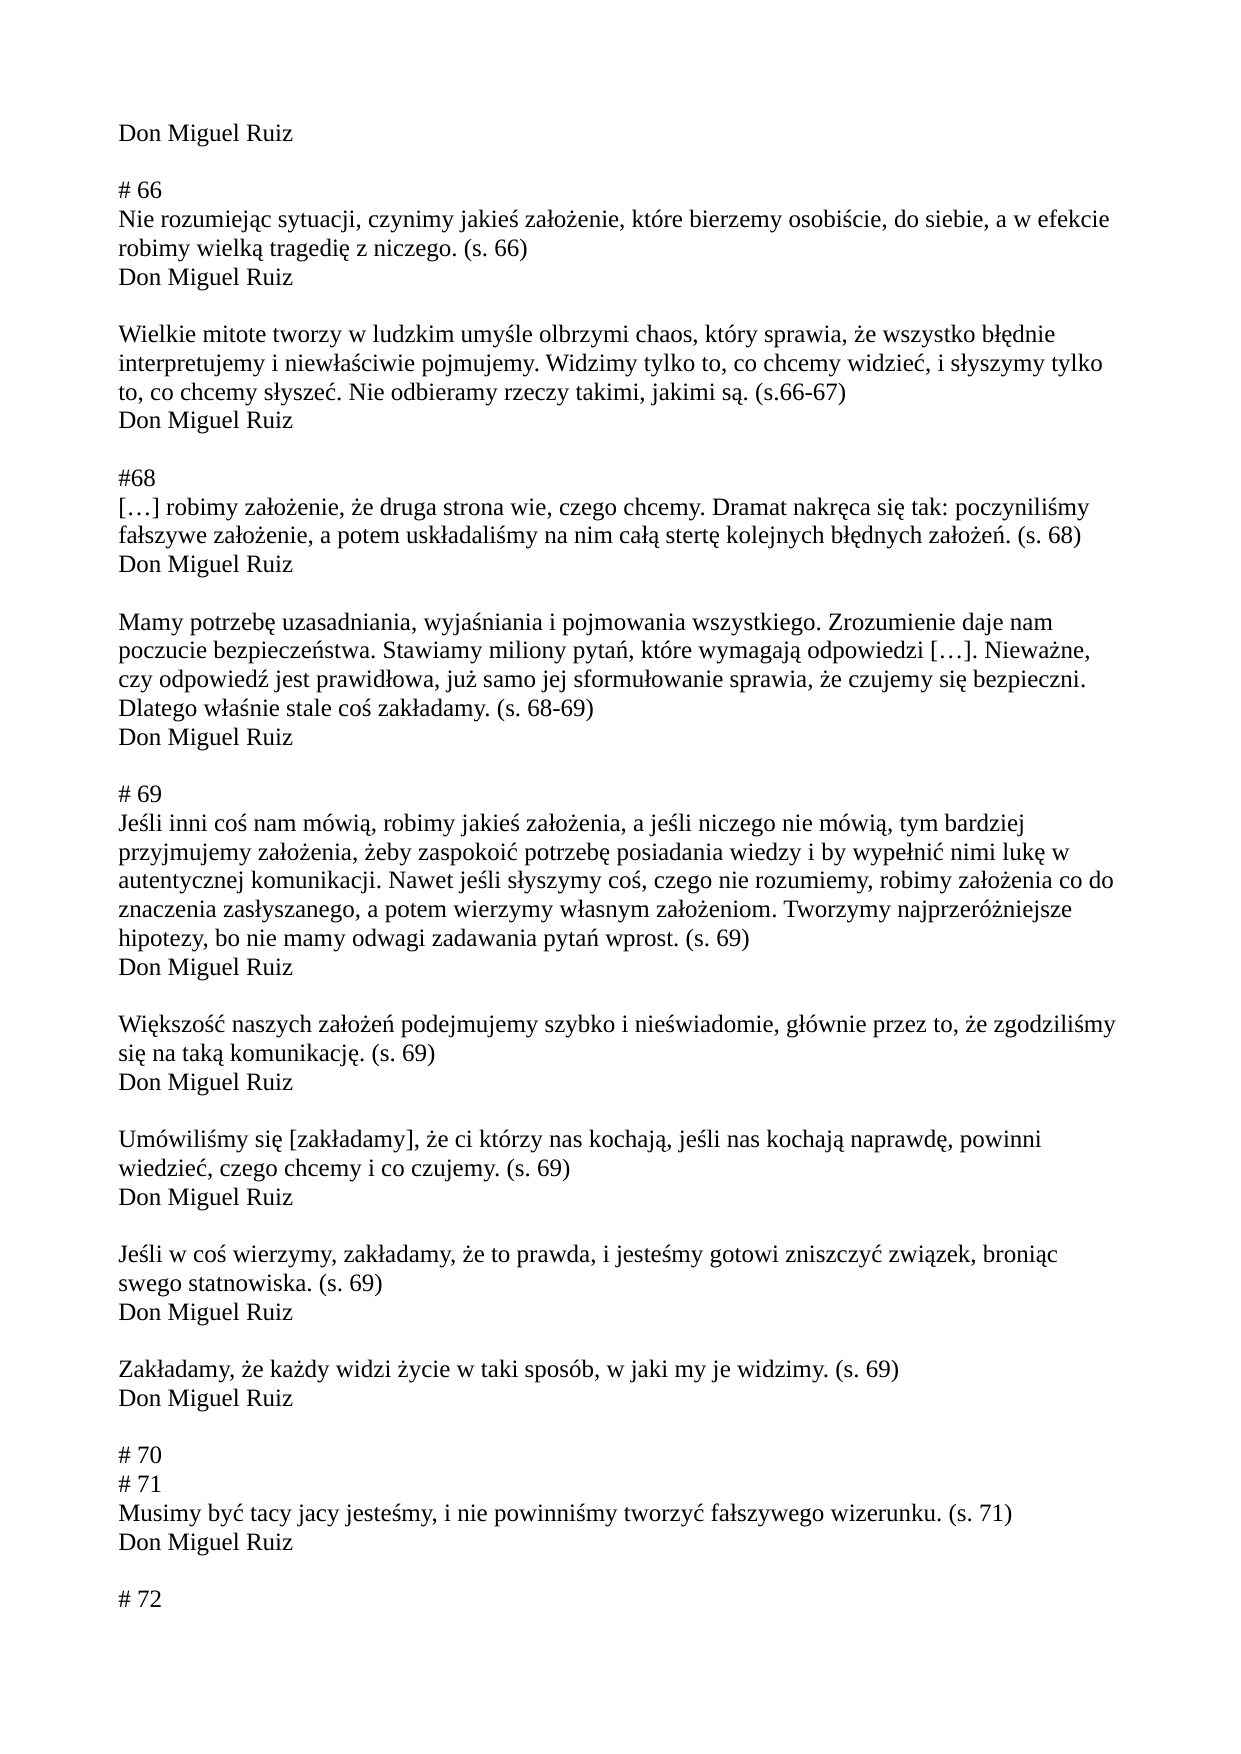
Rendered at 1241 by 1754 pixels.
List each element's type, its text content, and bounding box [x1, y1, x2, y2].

text Don Miguel Ruiz [118, 1182, 1122, 1211]
text Don Miguel Ruiz [118, 549, 1122, 578]
text Don Miguel Ruiz [118, 722, 1122, 751]
text # 70 [118, 1441, 1122, 1469]
text Wielkie mitote tworzy w ludzkim umyśle olbrzymi chaos, który sprawia, że wszystko błędnie interpretujemy i niewłaściwie pojmujemy. Widzimy tylko to, co chcemy widzieć, i słyszymy tylko to, co chcemy słyszeć. Nie odbieramy rzeczy takimi, jakimi są. (s.66-67) [118, 319, 1122, 406]
text Zakładamy, że każdy widzi życie w taki sposób, w jaki my je widzimy. (s. 69) [118, 1354, 1122, 1383]
text #68 [118, 463, 1122, 492]
text Don Miguel Ruiz [118, 406, 1122, 434]
text Większość naszych założeń podejmujemy szybko i nieświadomie, głównie przez to, że zgodziliśmy się na taką komunikację. (s. 69) [118, 1009, 1122, 1067]
text Don Miguel Ruiz [118, 952, 1122, 981]
text Mamy potrzebę uzasadniania, wyjaśniania i pojmowania wszystkiego. Zrozumienie daje nam poczucie bezpieczeństwa. Stawiamy miliony pytań, które wymagają odpowiedzi […]. Nieważne, czy odpowiedź jest prawidłowa, już samo jej sformułowanie sprawia, że czujemy się bezpieczni. Dlatego właśnie stale coś zakładamy. (s. 68-69) [118, 607, 1122, 722]
text Jeśli inni coś nam mówią, robimy jakieś założenia, a jeśli niczego nie mówią, tym bardziej przyjmujemy założenia, żeby zaspokoić potrzebę posiadania wiedzy i by wypełnić nimi lukę w autentycznej komunikacji. Nawet jeśli słyszymy coś, czego nie rozumiemy, robimy założenia co do znaczenia zasłyszanego, a potem wierzymy własnym założeniom. Tworzymy najprzeróżniejsze hipotezy, bo nie mamy odwagi zadawania pytań wprost. (s. 69) [118, 808, 1122, 952]
text Musimy być tacy jacy jesteśmy, i nie powinniśmy tworzyć fałszywego wizerunku. (s. 71) [118, 1498, 1122, 1527]
text Don Miguel Ruiz [118, 1067, 1122, 1096]
text Don Miguel Ruiz [118, 1383, 1122, 1412]
text Don Miguel Ruiz [118, 118, 1122, 147]
text […] robimy założenie, że druga strona wie, czego chcemy. Dramat nakręca się tak: poczyniliśmy fałszywe założenie, a potem uskładaliśmy na nim całą stertę kolejnych błędnych założeń. (s. 68) [118, 492, 1122, 549]
text # 72 [118, 1584, 1122, 1613]
text # 69 [118, 779, 1122, 808]
text # 66 [118, 176, 1122, 204]
text # 71 [118, 1469, 1122, 1498]
text Don Miguel Ruiz [118, 1297, 1122, 1326]
text Don Miguel Ruiz [118, 262, 1122, 291]
text Don Miguel Ruiz [118, 1527, 1122, 1556]
text Jeśli w coś wierzymy, zakładamy, że to prawda, i jesteśmy gotowi zniszczyć związek, broniąc swego statnowiska. (s. 69) [118, 1239, 1122, 1297]
text Nie rozumiejąc sytuacji, czynimy jakieś założenie, które bierzemy osobiście, do siebie, a w efekcie robimy wielką tragedię z niczego. (s. 66) [118, 204, 1122, 262]
text Umówiliśmy się [zakładamy], że ci którzy nas kochają, jeśli nas kochają naprawdę, powinni wiedzieć, czego chcemy i co czujemy. (s. 69) [118, 1124, 1122, 1182]
